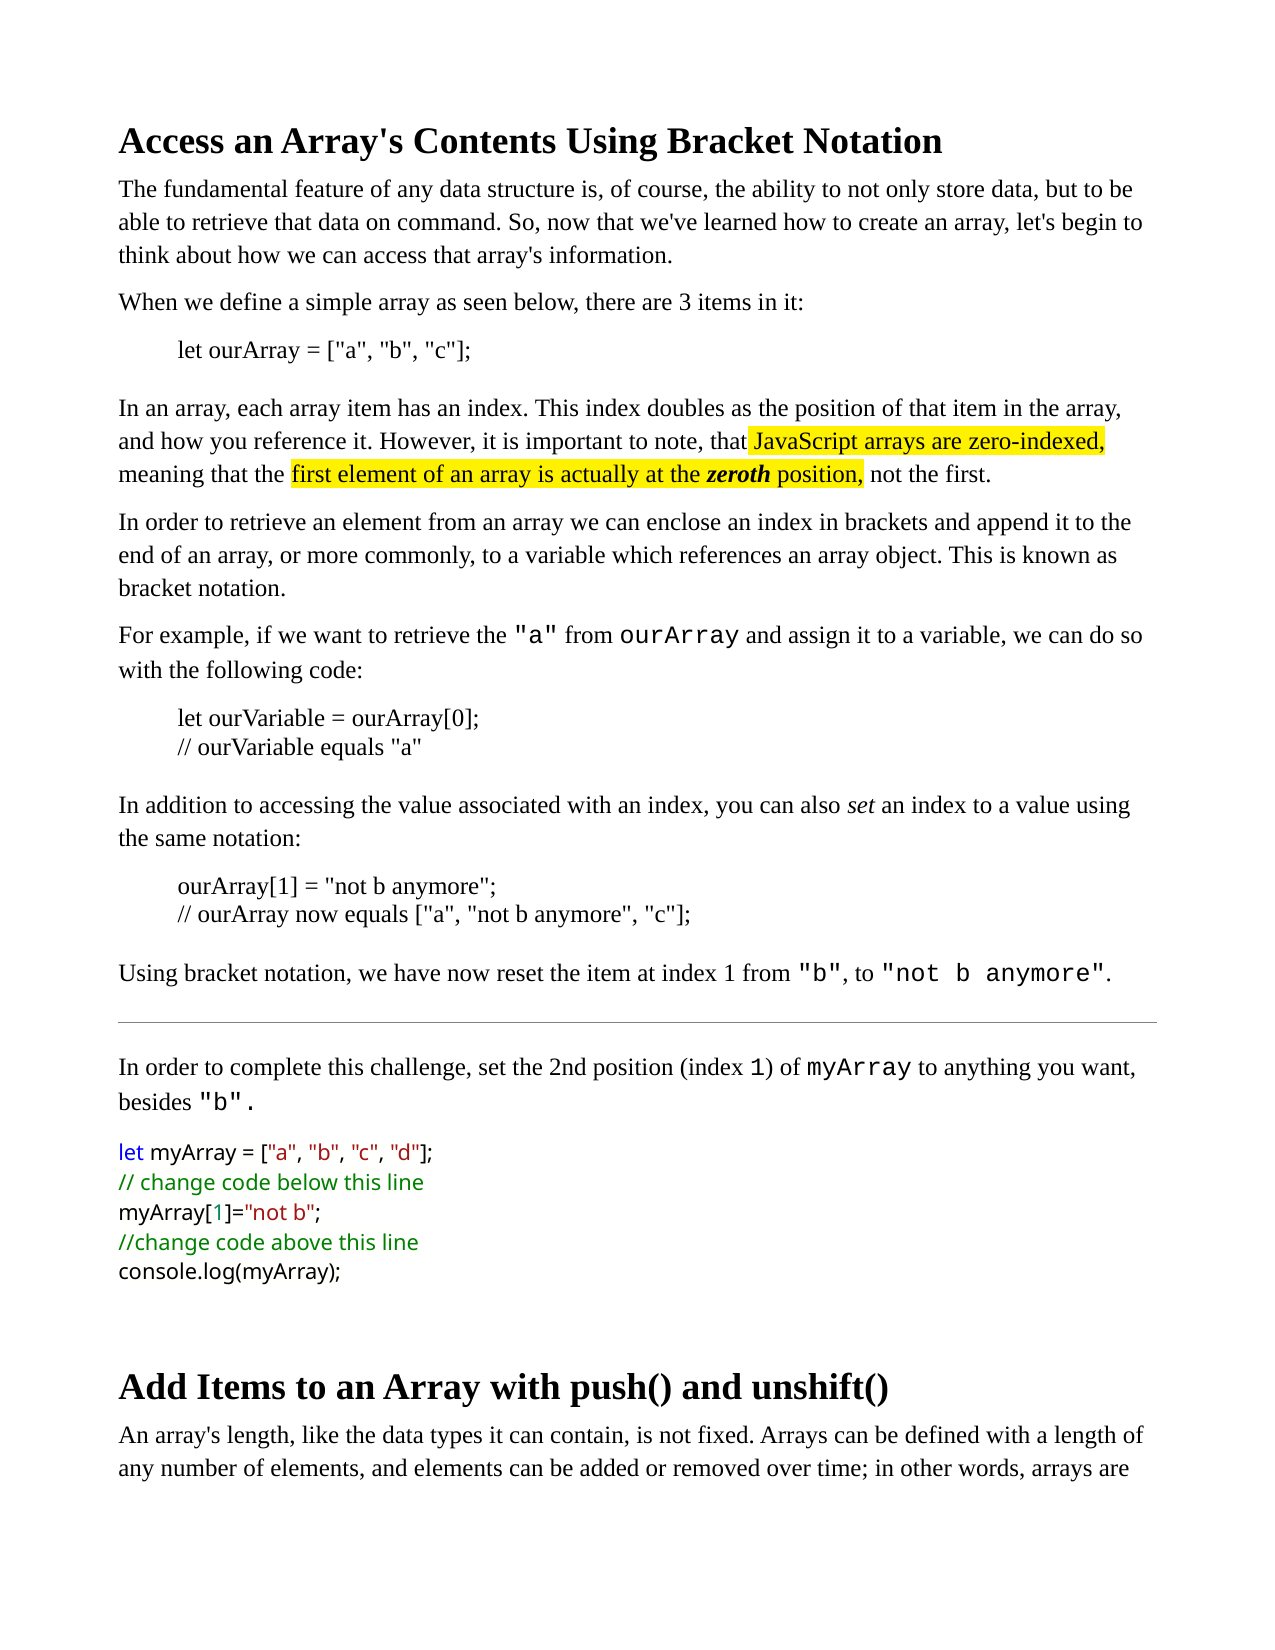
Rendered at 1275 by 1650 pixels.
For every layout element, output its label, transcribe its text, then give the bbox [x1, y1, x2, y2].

text In order to complete this challenge, set the 2nd position (index 1) of myArray to anything you want, besides "b". [118, 1052, 1157, 1118]
text let myArray = ["a", "b", "c", "d"]; [118, 1137, 1157, 1167]
text ourArray[1] = "not b anymore"; // ourArray now equals ["a", "not b anymore", "c"]; [177, 871, 1098, 928]
text In an array, each array item has an index. This index doubles as the position of that item in the array, and how you reference it. However, it is important to note, that JavaScript arrays are zero-indexed, meaning that the first element of an array is actually at the zeroth position, not the first. [118, 393, 1157, 488]
subtitle Access an Array's Contents Using Bracket Notation [118, 118, 1157, 161]
subtitle Add Items to an Array with push() and unshift() [118, 1364, 1157, 1407]
text The fundamental feature of any data structure is, of course, the ability to not only store data, but to be able to retrieve that data on command. So, now that we've learned how to create an array, let's begin to think about how we can access that array's information. [118, 174, 1157, 268]
text console.log(myArray); [118, 1256, 1157, 1286]
text For example, if we want to retrieve the "a" from ourArray and assign it to a variable, we can do so with the following code: [118, 621, 1157, 684]
text let ourArray = ["a", "b", "c"]; [177, 335, 1098, 364]
text let ourVariable = ourArray[0]; // ourVariable equals "a" [177, 703, 1098, 761]
text An array's length, like the data types it can contain, is not fixed. Arrays can be defined with a length of any number of elements, and elements can be added or removed over time; in other words, arrays are [118, 1420, 1157, 1482]
text myArray[1]="not b"; [118, 1197, 1157, 1226]
text //change code above this line [118, 1226, 1157, 1256]
text In addition to accessing the value associated with an index, you can also set an index to a value using the same notation: [118, 790, 1157, 852]
text Using bracket notation, we have now reset the item at index 1 from "b", to "not b anymore". [118, 958, 1157, 989]
text // change code below this line [118, 1167, 1157, 1197]
text When we define a simple array as seen below, there are 3 items in it: [118, 287, 1157, 316]
text In order to retrieve an element from an array we can enclose an index in brackets and append it to the end of an array, or more commonly, to a variable which references an array object. This is known as bracket notation. [118, 507, 1157, 602]
